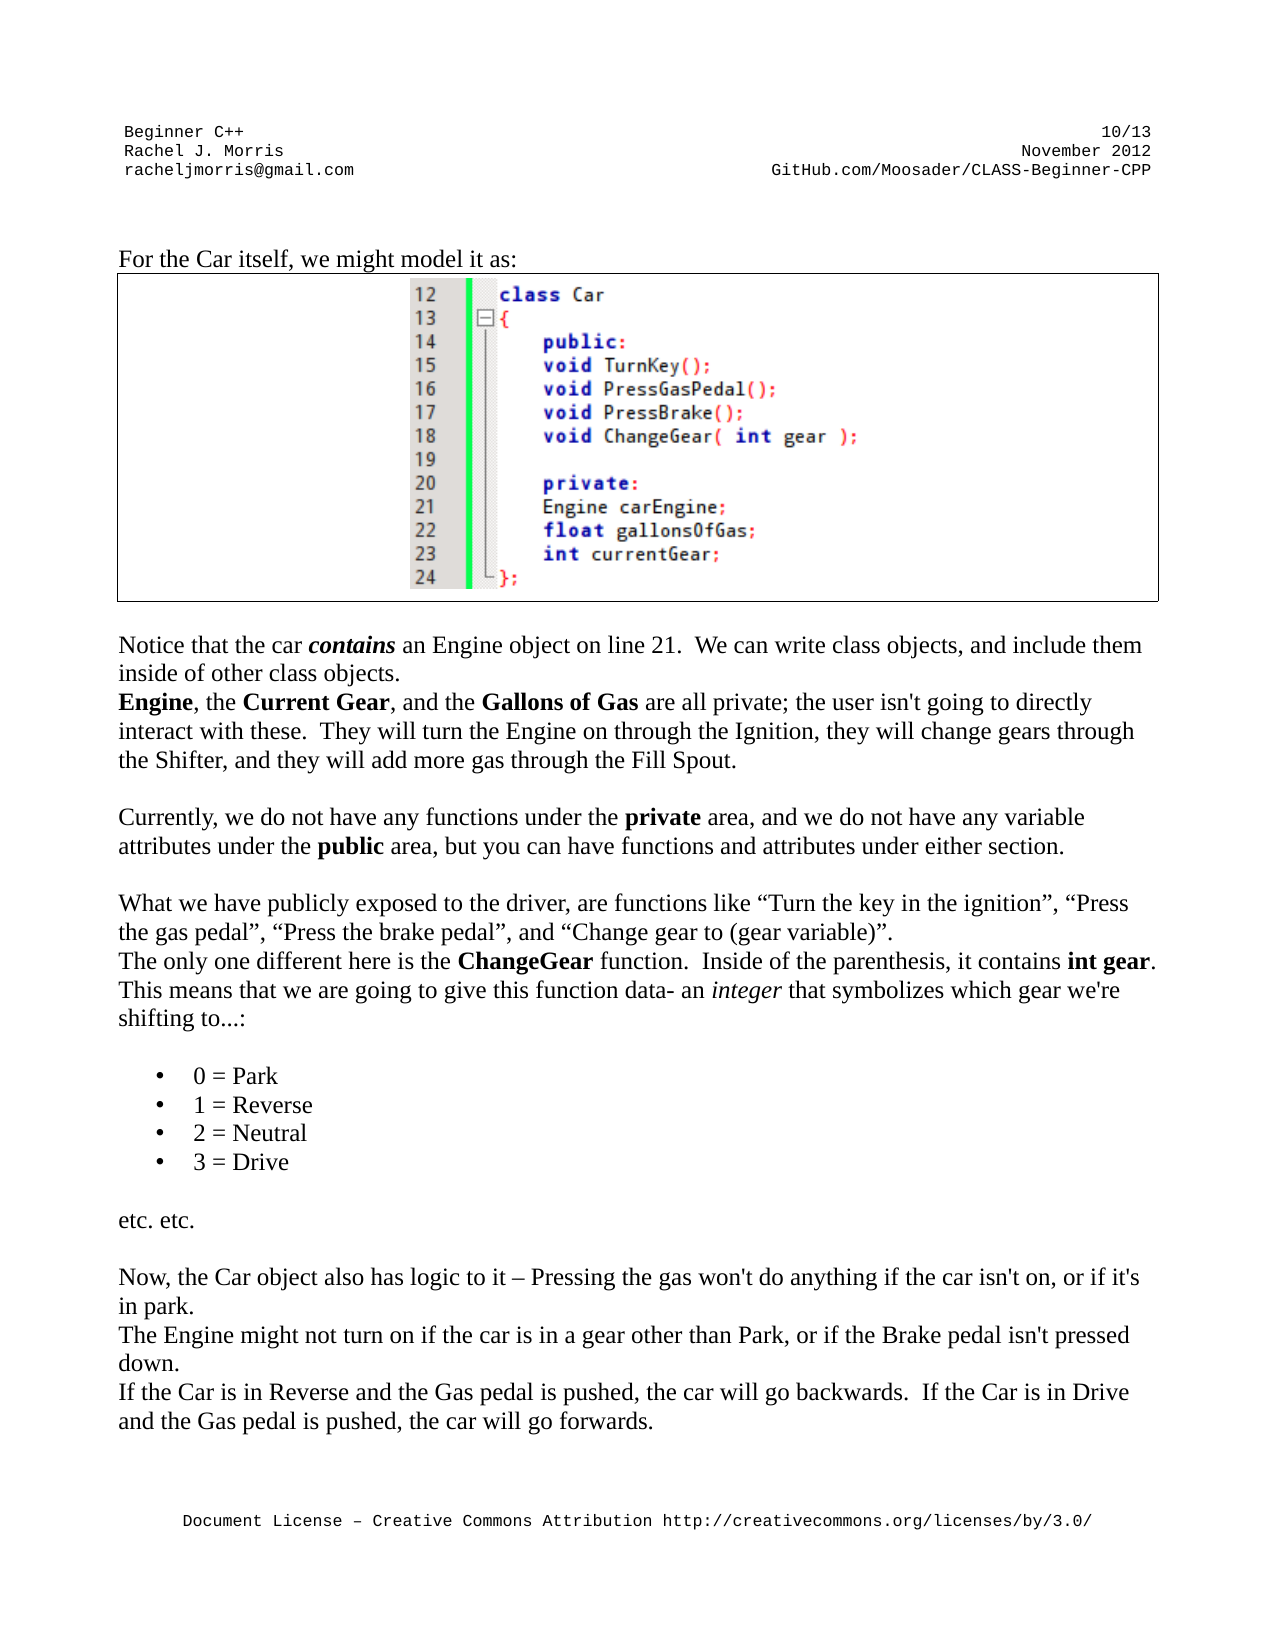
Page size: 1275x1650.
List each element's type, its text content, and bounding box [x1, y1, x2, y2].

table_header [118, 274, 1158, 601]
list 1 = Reverse [156, 1090, 1157, 1118]
picture [410, 278, 865, 589]
list 0 = Park [156, 1061, 1157, 1090]
list 3 = Drive [156, 1147, 1157, 1176]
text Engine, the Current Gear, and the Gallons of Gas are all private; the user isn't going to directly interact with these. They will turn the Engine on through the Ignition, they will change gears through the Shifter, and they will add more gas through the Fill Spout. [118, 687, 1157, 773]
text Notice that the car contains an Engine object on line 21. We can write class objects, and include them inside of other class objects. [118, 630, 1157, 687]
text What we have publicly exposed to the driver, are functions like “Turn the key in the ignition”, “Press the gas pedal”, “Press the brake pedal”, and “Change gear to (gear variable)”. [118, 888, 1157, 946]
text etc. etc. [118, 1205, 1157, 1233]
text Currently, we do not have any functions under the private area, and we do not have any variable attributes under the public area, but you can have functions and attributes under either section. [118, 802, 1157, 860]
text For the Car itself, we might model it as: [118, 244, 1157, 273]
text Now, the Car object also has logic to it – Pressing the gas won't do anything if the car isn't on, or if it's in park. The Engine might not turn on if the car is in a gear other than Park, or if the Brake pedal isn't pressed down. If the Car is in Reverse and the Gas pedal is pushed, the car will go backwards. If the Car is in Drive and the Gas pedal is pushed, the car will go forwards. [118, 1262, 1157, 1435]
list 2 = Neutral [156, 1118, 1157, 1147]
text The only one different here is the ChangeGear function. Inside of the parenthesis, it contains int gear. This means that we are going to give this function data- an integer that symbolizes which gear we're shifting to...: [118, 946, 1157, 1032]
